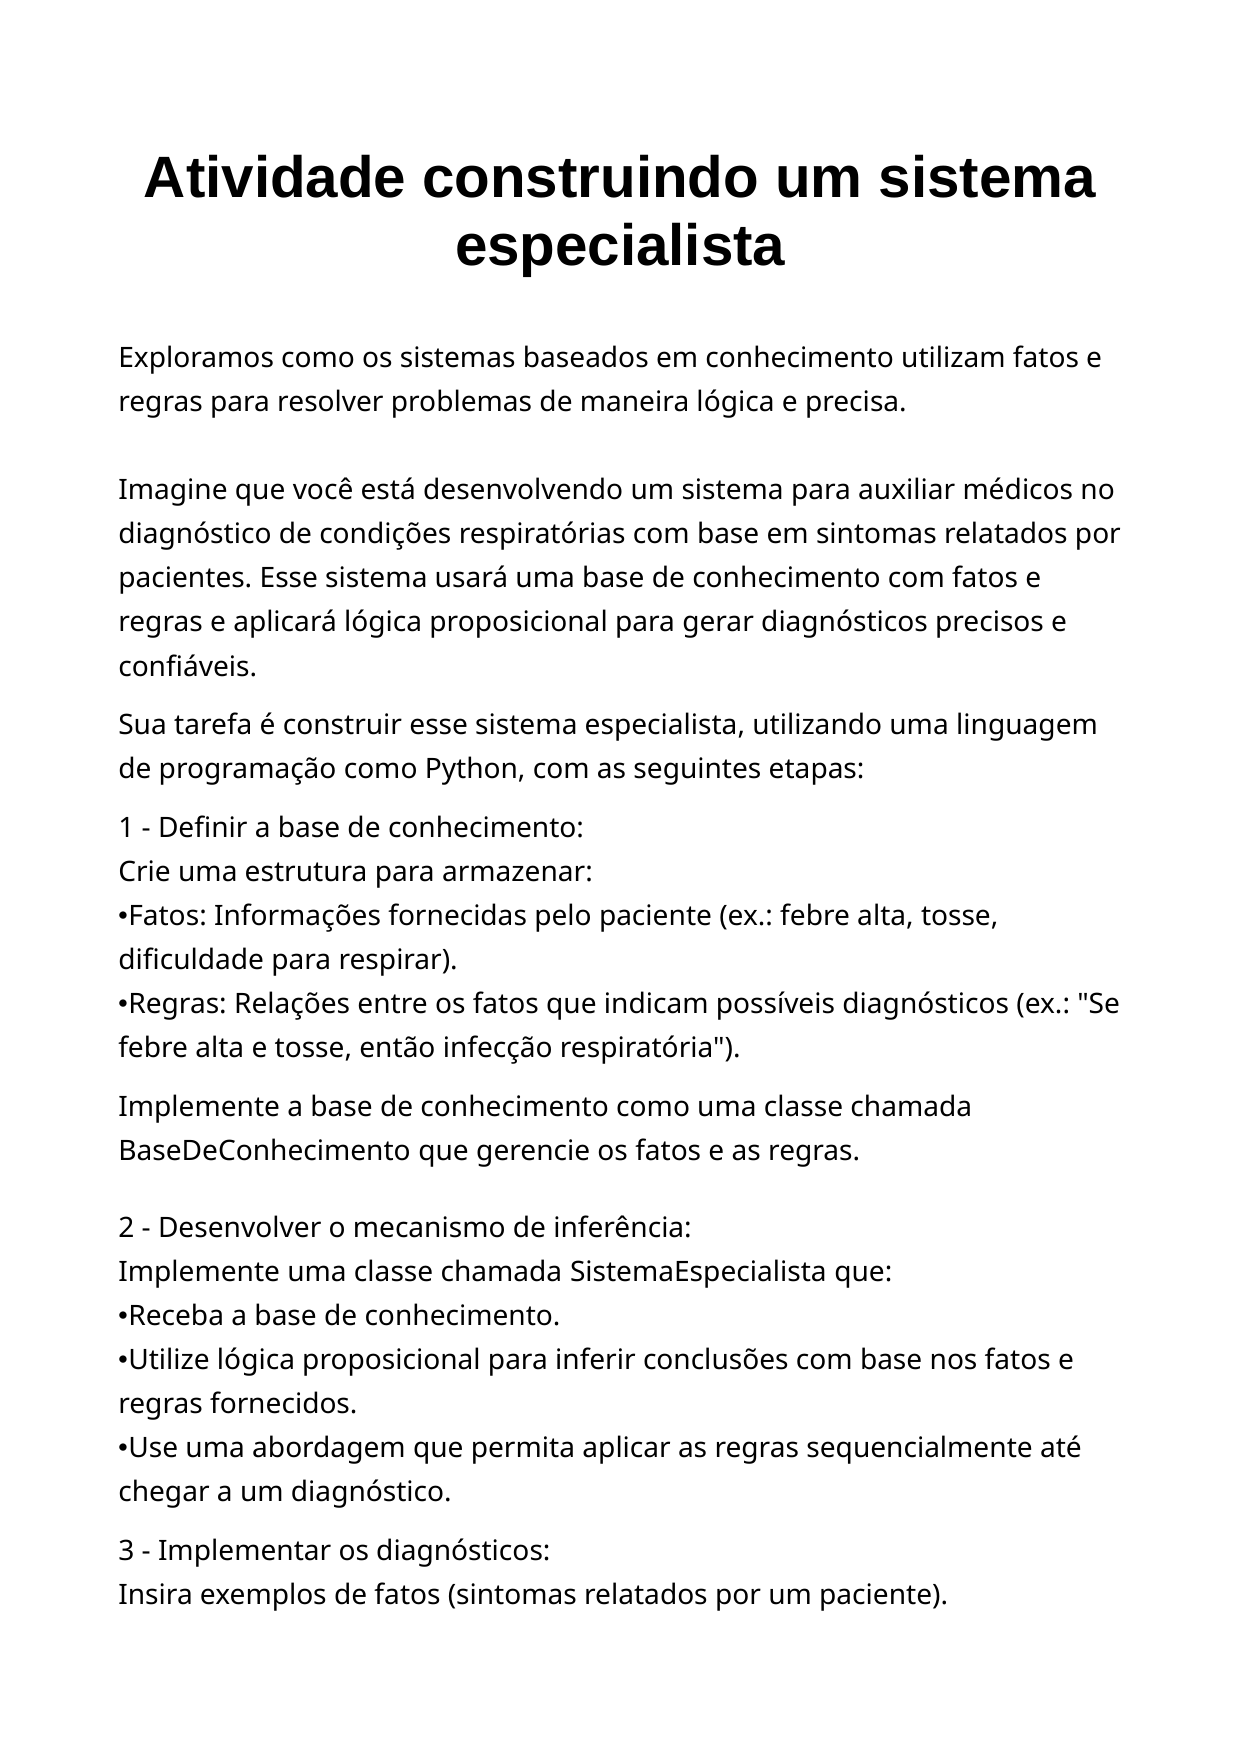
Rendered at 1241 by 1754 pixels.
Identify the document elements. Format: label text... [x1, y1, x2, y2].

list Fatos: Informações fornecidas pelo paciente (ex.: febre alta, tosse, dificuldade para respirar). [118, 895, 1122, 978]
list Implemente uma classe chamada SistemaEspecialista que: [118, 1251, 1122, 1290]
text Sua tarefa é construir esse sistema especialista, utilizando uma linguagem de programação como Python, com as seguintes etapas: [118, 704, 1122, 787]
list Utilize lógica proposicional para inferir conclusões com base nos fatos e regras fornecidos. [118, 1339, 1122, 1422]
text Imagine que você está desenvolvendo um sistema para auxiliar médicos no diagnóstico de condições respiratórias com base em sintomas relatados por pacientes. Esse sistema usará uma base de conhecimento com fatos e regras e aplicará lógica proposicional para gerar diagnósticos precisos e confiáveis. [118, 469, 1122, 684]
text 2 - Desenvolver o mecanismo de inferência: [118, 1207, 1122, 1246]
text 1 - Definir a base de conhecimento: [118, 807, 1122, 846]
list Crie uma estrutura para armazenar: [118, 851, 1122, 889]
list Regras: Relações entre os fatos que indicam possíveis diagnósticos (ex.: "Se febre alta e tosse, então infecção respiratória"). [118, 983, 1122, 1066]
list Insira exemplos de fatos (sintomas relatados por um paciente). [118, 1574, 1122, 1613]
text Implemente a base de conhecimento como uma classe chamada BaseDeConhecimento que gerencie os fatos e as regras. [118, 1086, 1122, 1168]
text Exploramos como os sistemas baseados em conhecimento utilizam fatos e regras para resolver problemas de maneira lógica e precisa. [118, 337, 1122, 420]
title Atividade construindo um sistema especialista [118, 143, 1122, 277]
list Use uma abordagem que permita aplicar as regras sequencialmente até chegar a um diagnóstico. [118, 1428, 1122, 1510]
text 3 - Implementar os diagnósticos: [118, 1530, 1122, 1569]
list Receba a base de conhecimento. [118, 1295, 1122, 1334]
